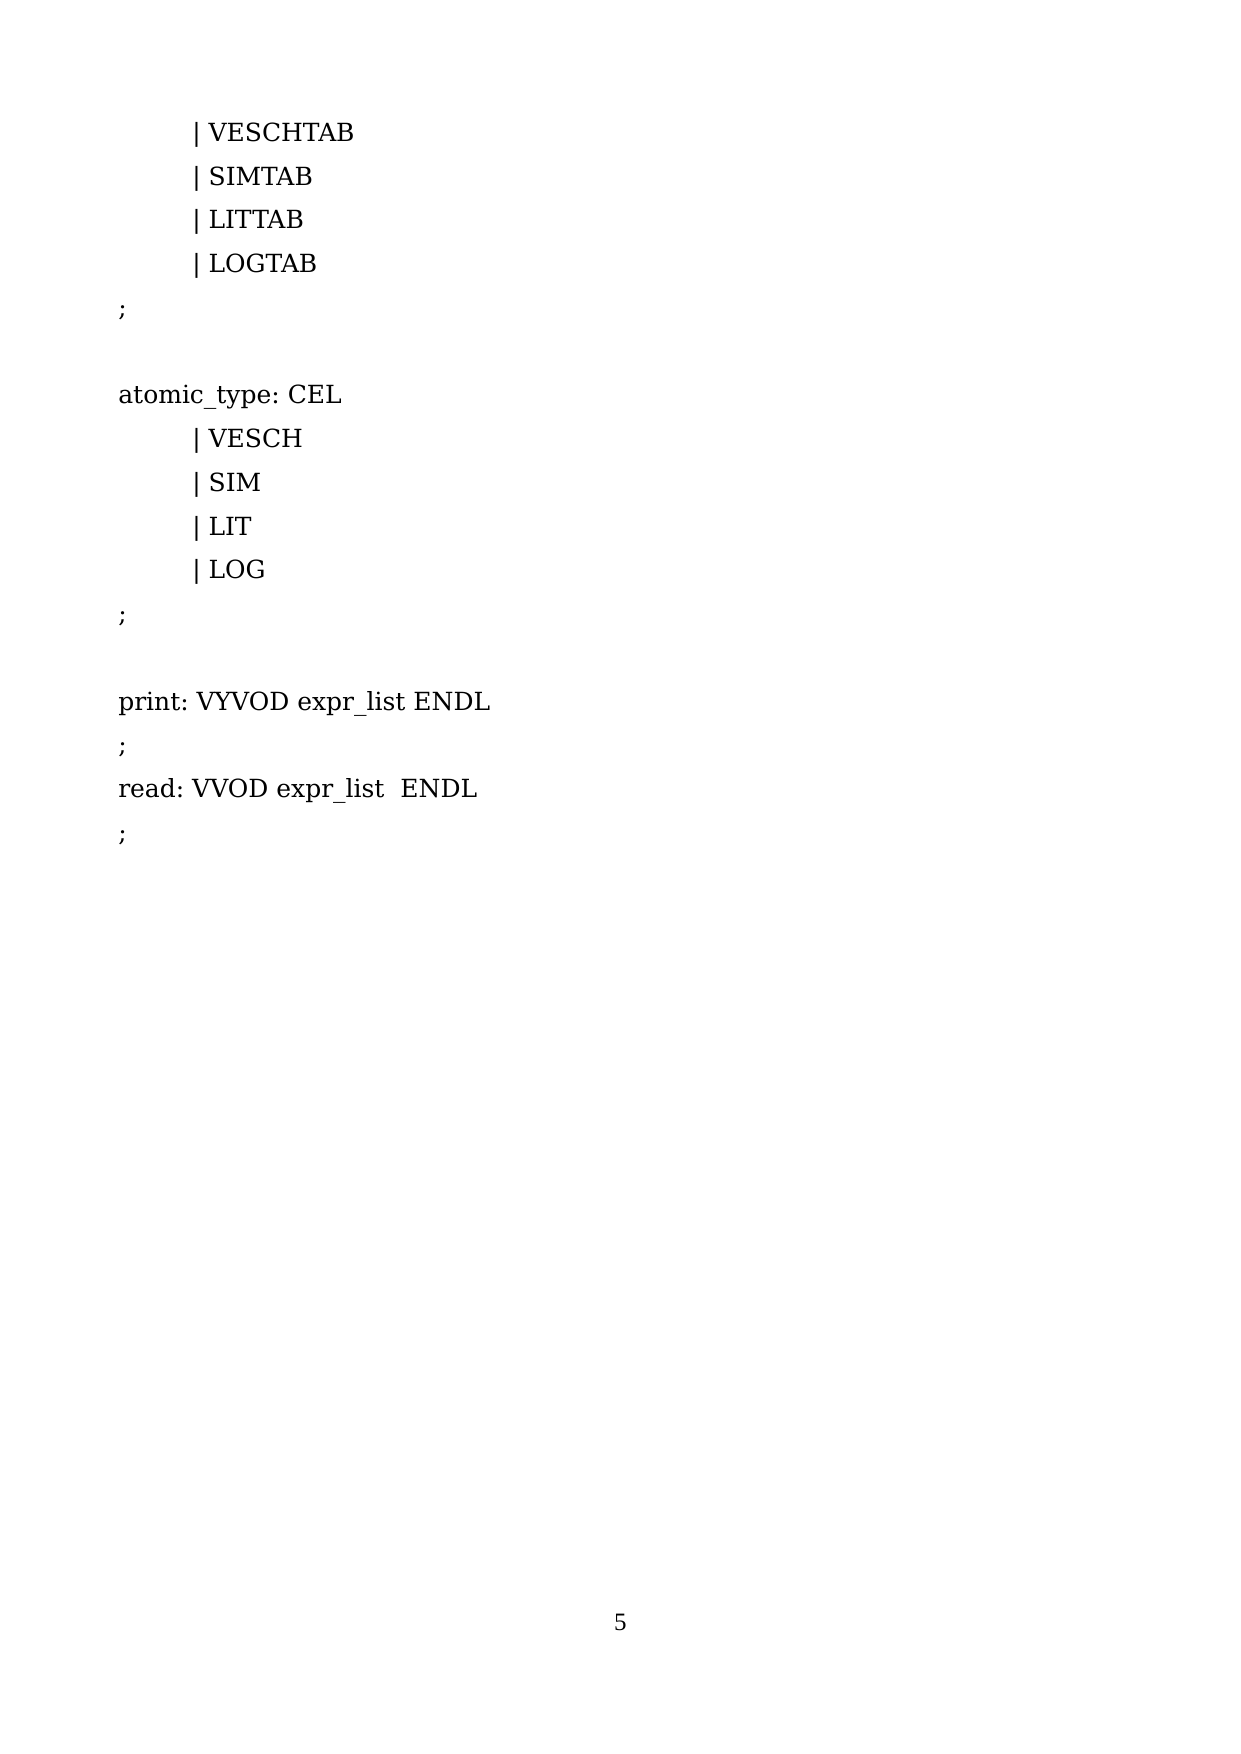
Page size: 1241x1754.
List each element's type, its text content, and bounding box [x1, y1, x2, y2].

text | VESCH [118, 424, 1122, 453]
text | SIMTAB [118, 162, 1122, 191]
text | LOG [118, 556, 1122, 585]
text ; [118, 818, 1122, 847]
text ; [118, 731, 1122, 760]
text | LITTAB [118, 206, 1122, 235]
text read: VVOD expr_list ENDL [118, 774, 1122, 803]
text ; [118, 599, 1122, 628]
text | LOGTAB [118, 249, 1122, 278]
text | LIT [118, 512, 1122, 541]
text | SIM [118, 468, 1122, 497]
text print: VYVOD expr_list ENDL [118, 687, 1122, 716]
text atomic_type: CEL [118, 381, 1122, 410]
text | VESCHTAB [118, 118, 1122, 147]
text ; [118, 293, 1122, 322]
